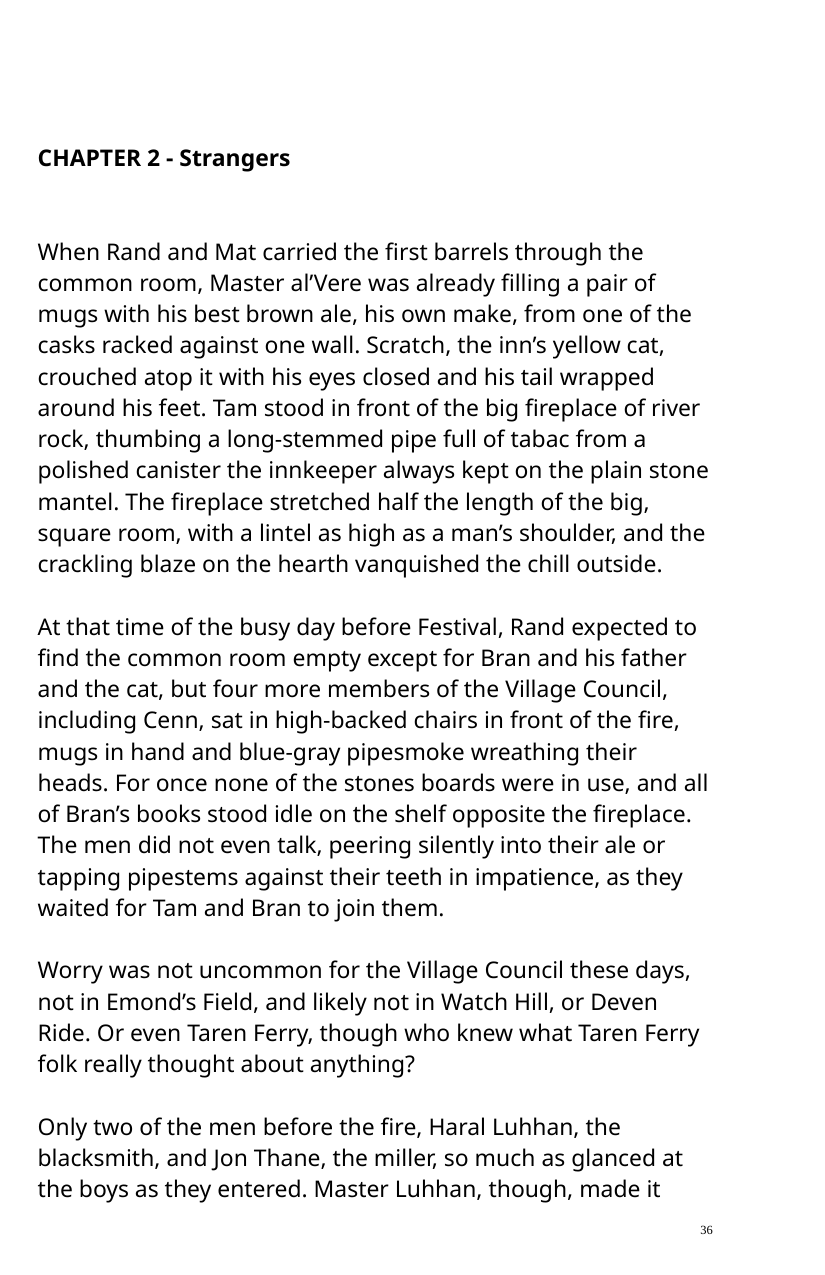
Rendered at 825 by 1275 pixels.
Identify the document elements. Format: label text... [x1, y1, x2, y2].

text Only two of the men before the fire, Haral Luhhan, the blacksmith, and Jon Thane, the miller, so much as glanced at the boys as they entered. Master Luhhan, though, made it [37, 1111, 712, 1204]
text At that time of the busy day before Festival, Rand expected to find the common room empty except for Bran and his father and the cat, but four more members of the Village Council, including Cenn, sat in high-backed chairs in front of the fire, mugs in hand and blue-gray pipesmoke wreathing their heads. For once none of the stones boards were in use, and all of Bran’s books stood idle on the shelf opposite the fireplace. The men did not even talk, peering silently into their ale or tapping pipestems against their teeth in impatience, as they waited for Tam and Bran to join them. [37, 611, 712, 923]
text CHAPTER 2 - Strangers [37, 142, 712, 173]
text When Rand and Mat carried the first barrels through the common room, Master al’Vere was already filling a pair of mugs with his best brown ale, his own make, from one of the casks racked against one wall. Scratch, the inn’s yellow cat, crouched atop it with his eyes closed and his tail wrapped around his feet. Tam stood in front of the big fireplace of river rock, thumbing a long-stemmed pipe full of tabac from a polished canister the innkeeper always kept on the plain stone mantel. The fireplace stretched half the length of the big, square room, with a lintel as high as a man’s shoulder, and the crackling blaze on the hearth vanquished the chill outside. [37, 236, 712, 579]
text Worry was not uncommon for the Village Council these days, not in Emond’s Field, and likely not in Watch Hill, or Deven Ride. Or even Taren Ferry, though who knew what Taren Ferry folk really thought about anything? [37, 954, 712, 1079]
